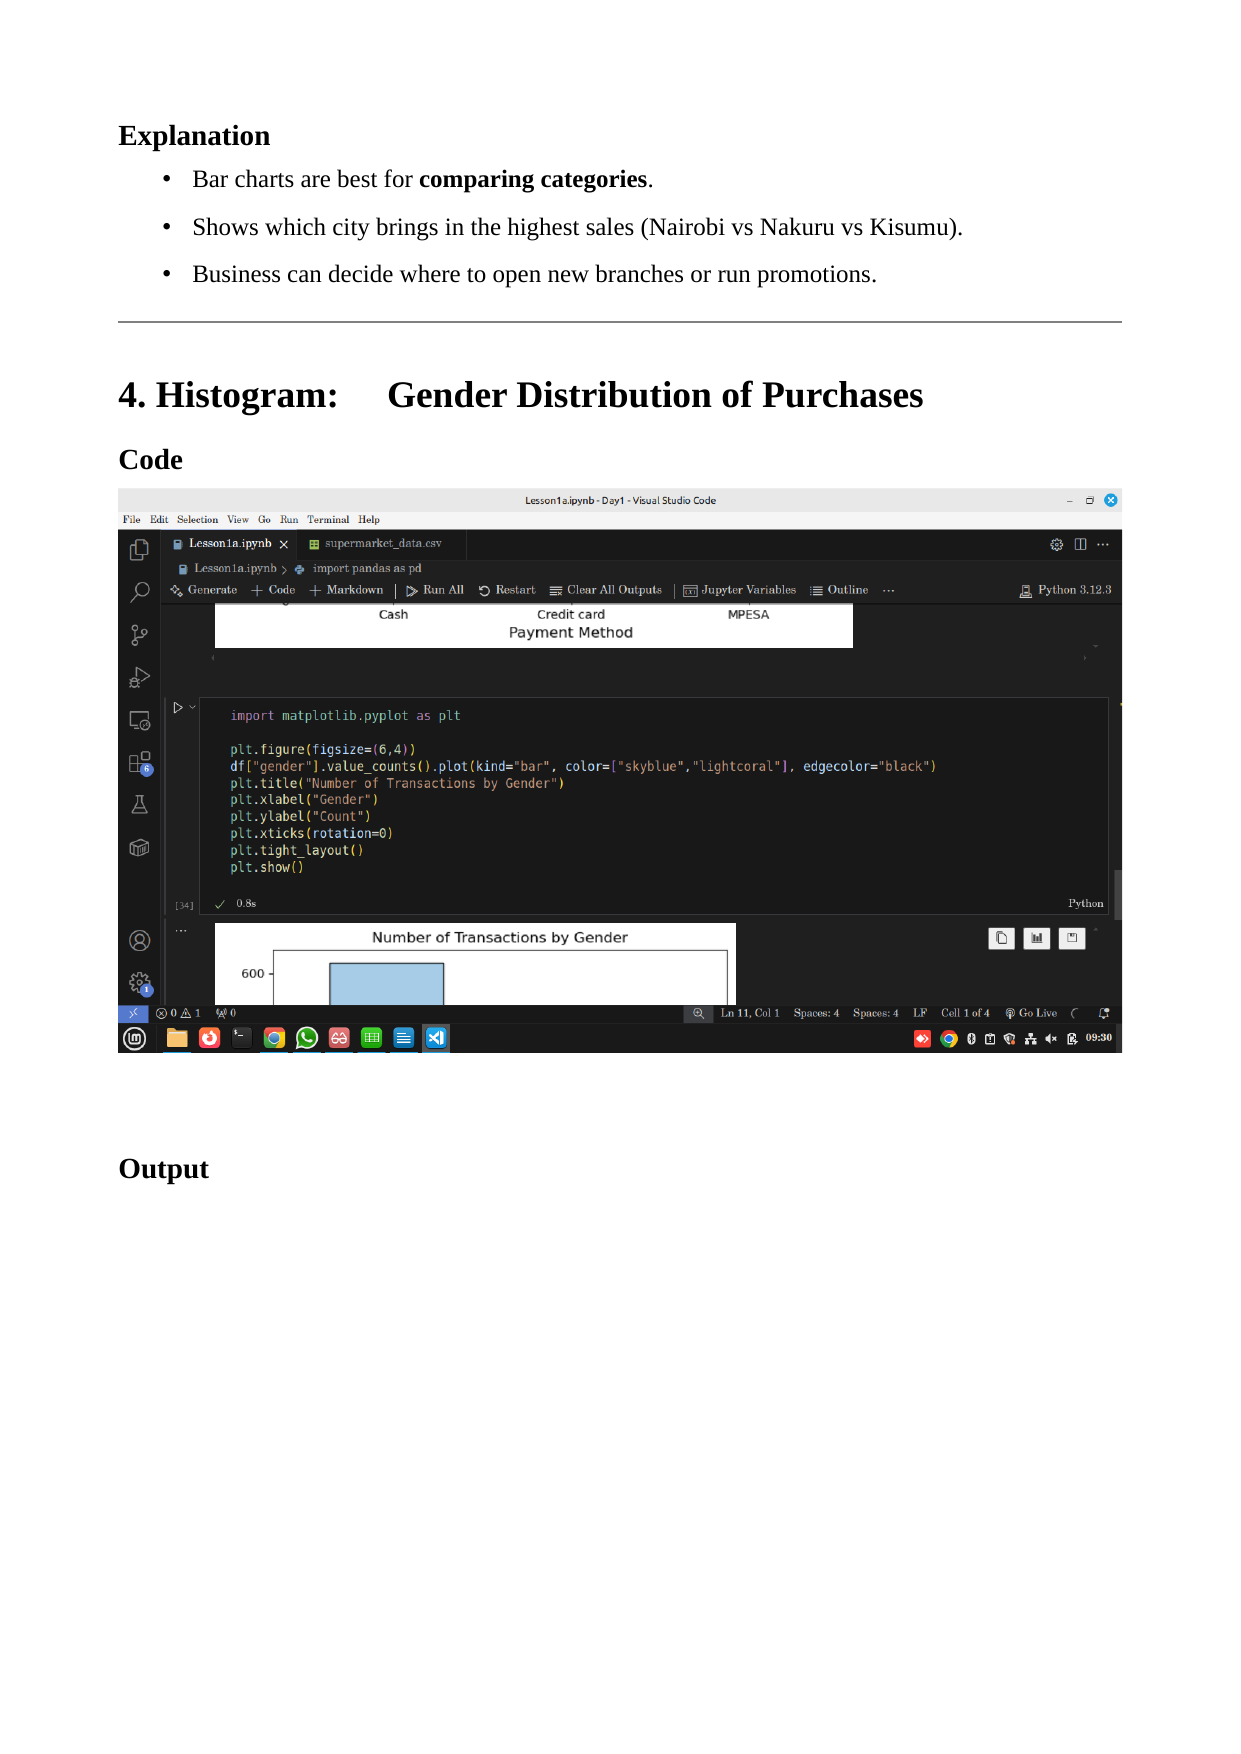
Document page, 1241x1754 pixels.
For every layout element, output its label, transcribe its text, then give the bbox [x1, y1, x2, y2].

list Business can decide where to open new branches or run promotions. [162, 259, 1122, 288]
picture [118, 488, 1123, 1053]
subtitle 4. Histogram: 👩 Gender Distribution of Purchases [118, 372, 1122, 415]
subtitle Code [118, 442, 1122, 476]
list Bar charts are best for comparing categories. [162, 164, 1122, 193]
subtitle Explanation [118, 118, 1122, 152]
subtitle Output [118, 1152, 1122, 1185]
list Shows which city brings in the highest sales (Nairobi vs Nakuru vs Kisumu). [162, 212, 1122, 241]
